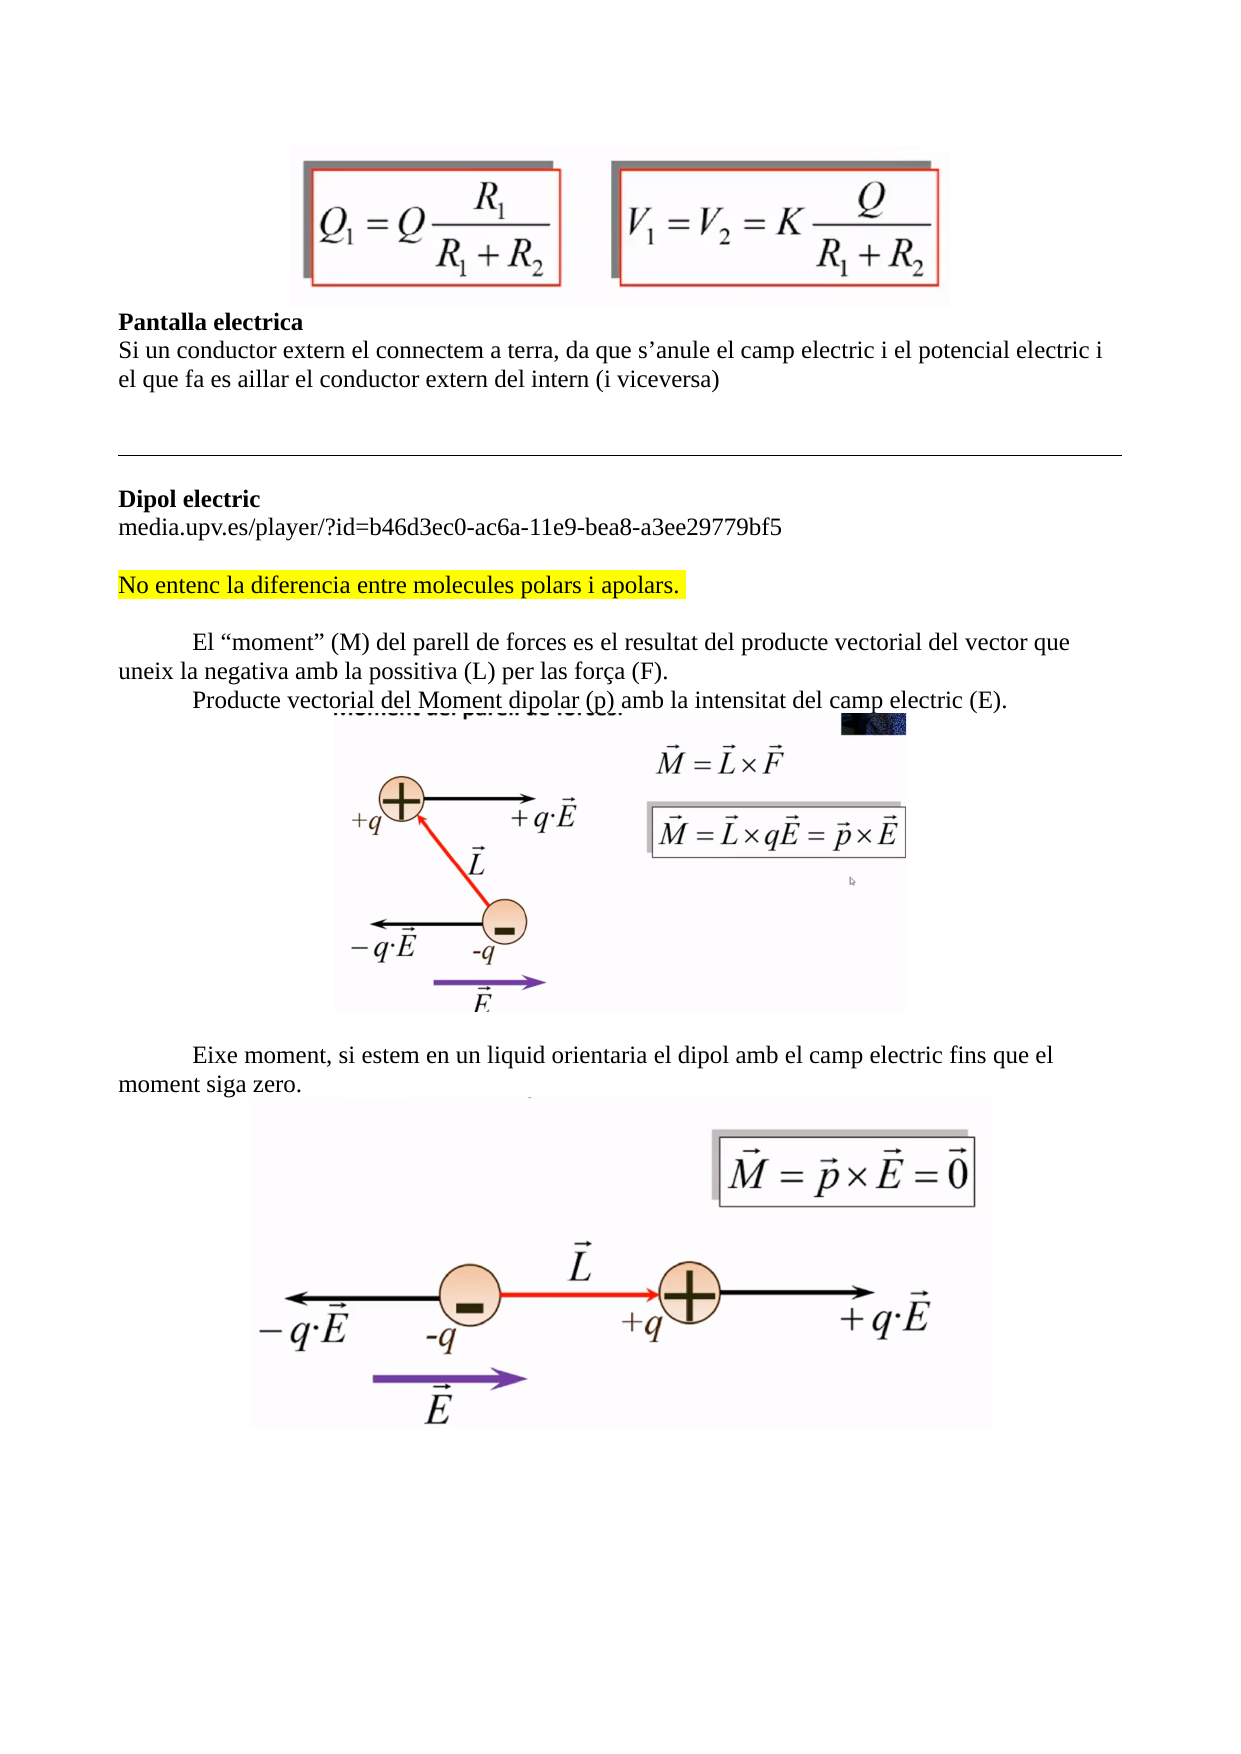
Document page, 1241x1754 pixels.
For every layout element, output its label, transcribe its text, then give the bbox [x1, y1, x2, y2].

text Si un conductor extern el connectem a terra, da que s’anule el camp electric i el potencial electric i el que fa es aillar el conductor extern del intern (i viceversa) [118, 336, 1122, 393]
picture [333, 713, 907, 1012]
text Pantalla electrica [118, 147, 1122, 336]
picture [290, 146, 951, 307]
text Dipol electric [118, 484, 1122, 512]
text No entenc la diferencia entre molecules polars i apolars. [118, 570, 1122, 599]
text Producte vectorial del Moment dipolar (p) amb la intensitat del camp electric (E). [118, 685, 1122, 714]
text Eixe moment, si estem en un liquid orientaria el dipol amb el camp electric fins que el moment siga zero. [118, 1040, 1122, 1098]
text media.upv.es/player/?id=b46d3ec0-ac6a-11e9-bea8-a3ee29779bf5 [118, 512, 1122, 541]
picture [249, 1097, 991, 1429]
text El “moment” (M) del parell de forces es el resultat del producte vectorial del vector que uneix la negativa amb la possitiva (L) per las força (F). [118, 627, 1122, 685]
